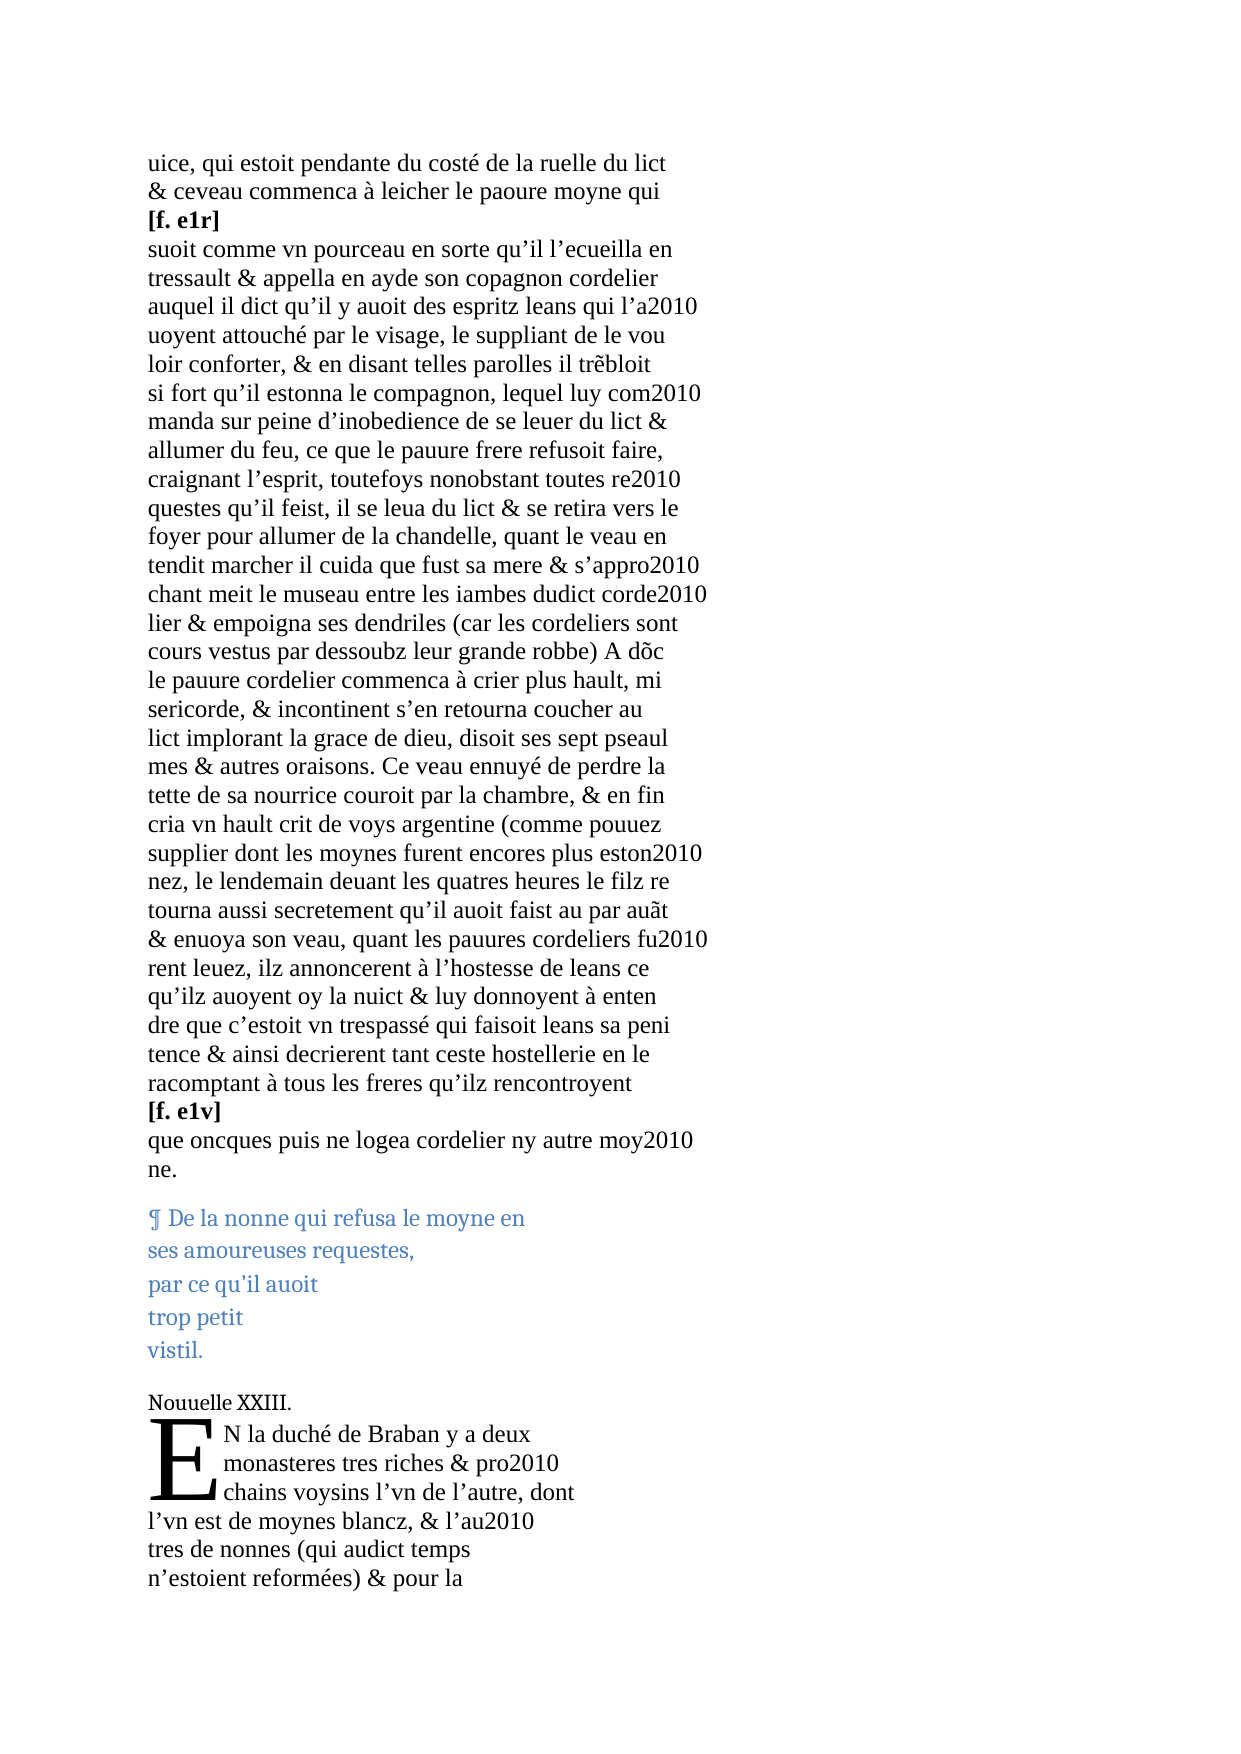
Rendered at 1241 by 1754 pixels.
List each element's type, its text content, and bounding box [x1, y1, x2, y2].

subtitle ¶ De la nonne qui refusa le moyne en ses amoureuses requestes, par ce qu’il auoit trop petit vistil. [148, 1203, 1093, 1364]
text EN la duché de Braban y a deux monasteres tres riches & pro2010 chains voysins l’vn de l’autre, dont l’vn est de moynes blancz, & l’au2010 tres de nonnes (qui audict temps n’estoient reformées) & pour la [148, 1419, 1093, 1592]
subtitle Nouuelle XXIII. [148, 1389, 1093, 1416]
text uice, qui estoit pendante du costé de la ruelle du lict & ceveau commenca à leicher le paoure moyne qui [f. e1r] suoit comme vn pourceau en sorte qu’il l’ecueilla en tressault & appella en ayde son copagnon cordelier auquel il dict qu’il y auoit des espritz leans qui l’a2010 uoyent attouché par le visage, le suppliant de le vou loir conforter, & en disant telles parolles il trẽbloit si fort qu’il estonna le compagnon, lequel luy com2010 manda sur peine d’inobedience de se leuer du lict & allumer du feu, ce que le pauure frere refusoit faire, craignant l’esprit, toutefoys nonobstant toutes re2010 questes qu’il feist, il se leua du lict & se retira vers le foyer pour allumer de la chandelle, quant le veau en tendit marcher il cuida que fust sa mere & s’appro2010 chant meit le museau entre les iambes dudict corde2010 lier & empoigna ses dendriles (car les cordeliers sont cours vestus par dessoubz leur grande robbe) A dõc le pauure cordelier commenca à crier plus hault, mi sericorde, & incontinent s’en retourna coucher au lict implorant la grace de dieu, disoit ses sept pseaul mes & autres oraisons. Ce veau ennuyé de perdre la tette de sa nourrice couroit par la chambre, & en fin cria vn hault crit de voys argentine (comme pouuez supplier dont les moynes furent encores plus eston2010 nez, le lendemain deuant les quatres heures le filz re tourna aussi secretement qu’il auoit faist au par auãt & enuoya son veau, quant les pauures cordeliers fu2010 rent leuez, ilz annoncerent à l’hostesse de leans ce qu’ilz auoyent oy la nuict & luy donnoyent à enten dre que c’estoit vn trespassé qui faisoit leans sa peni tence & ainsi decrierent tant ceste hostellerie en le racomptant à tous les freres qu’ilz rencontroyent [f. e1v] que oncques puis ne logea cordelier ny autre moy2010 ne. [148, 148, 1093, 1183]
